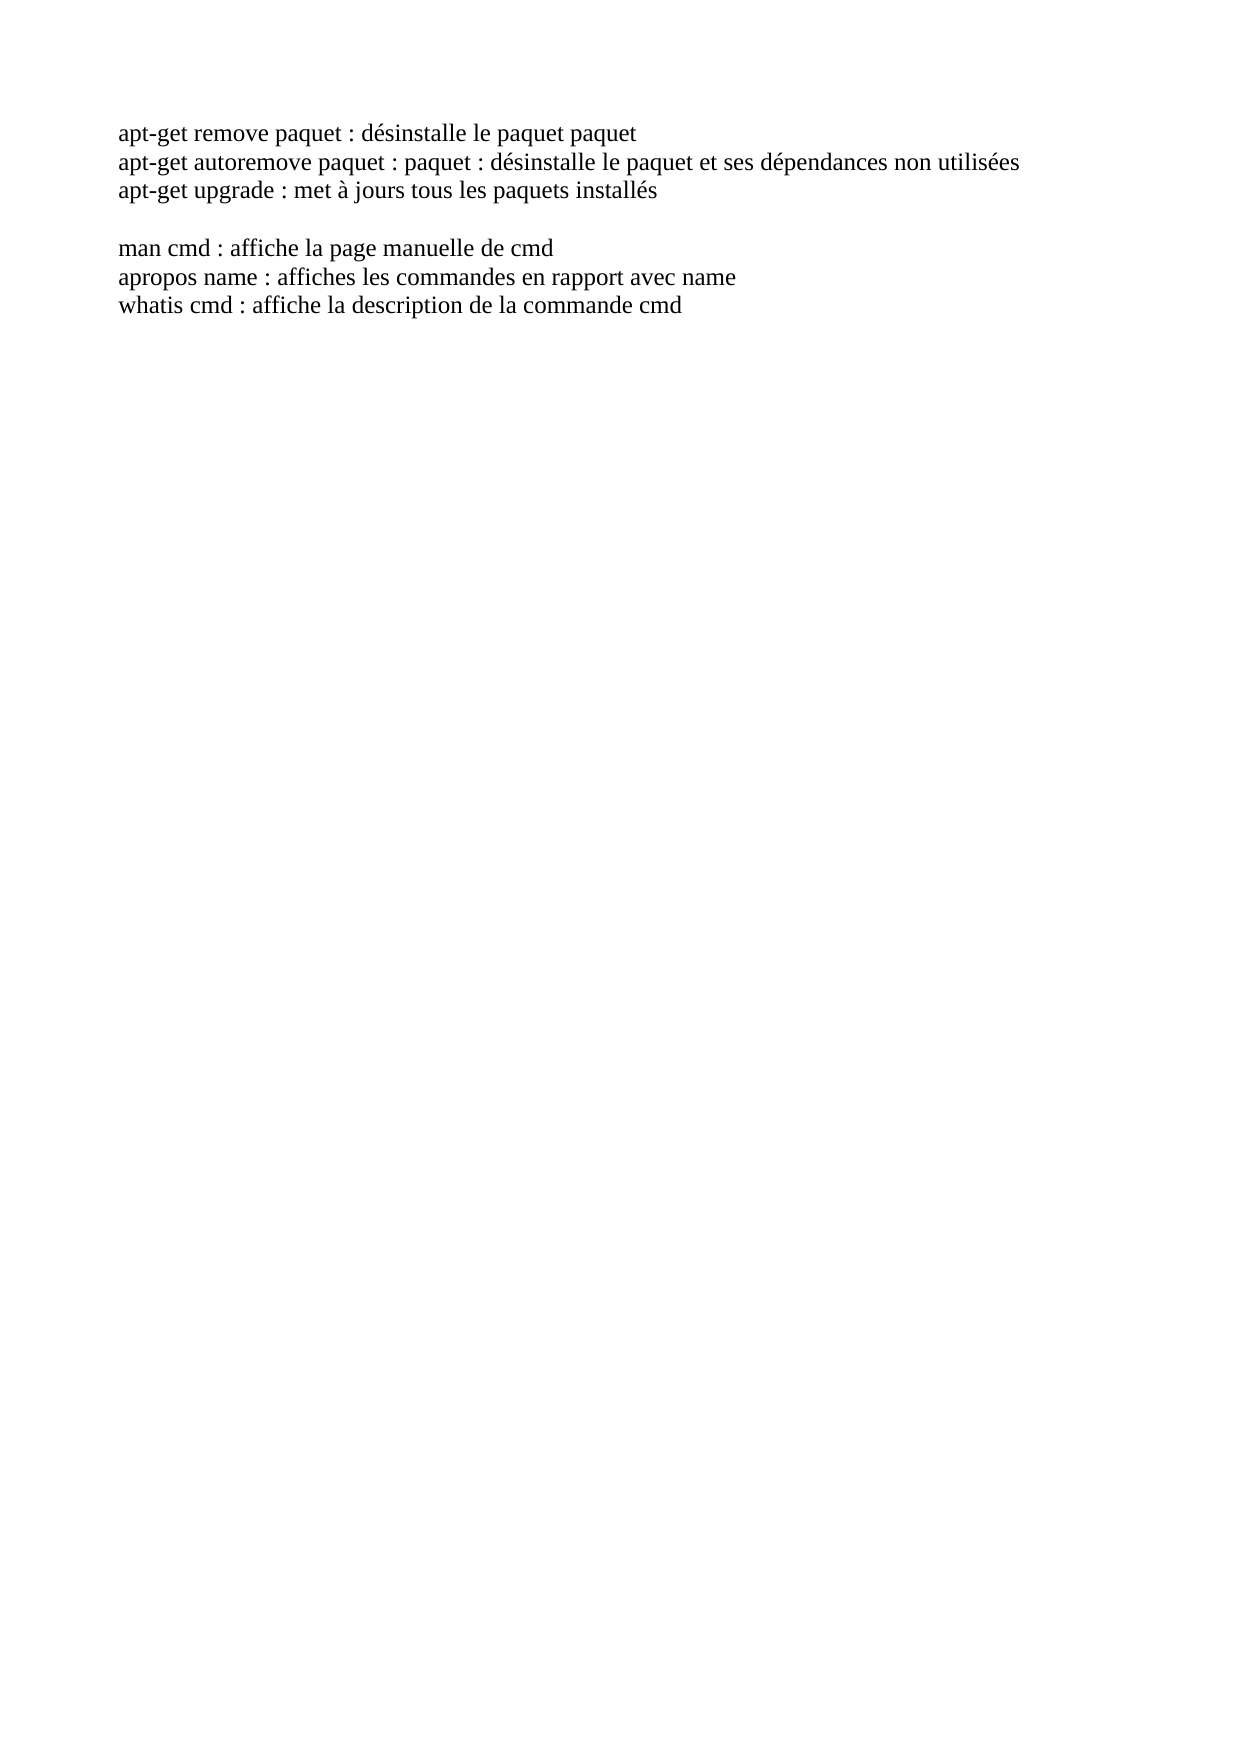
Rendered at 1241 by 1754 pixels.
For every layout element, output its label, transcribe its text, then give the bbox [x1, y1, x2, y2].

text apt-get upgrade : met à jours tous les paquets installés [118, 176, 1122, 204]
text whatis cmd : affiche la description de la commande cmd [118, 291, 1122, 319]
text apt-get autoremove paquet : paquet : désinstalle le paquet et ses dépendances non utilisées [118, 147, 1122, 176]
text apt-get remove paquet : désinstalle le paquet paquet [118, 118, 1122, 147]
text apropos name : affiches les commandes en rapport avec name [118, 262, 1122, 291]
text man cmd : affiche la page manuelle de cmd [118, 233, 1122, 262]
